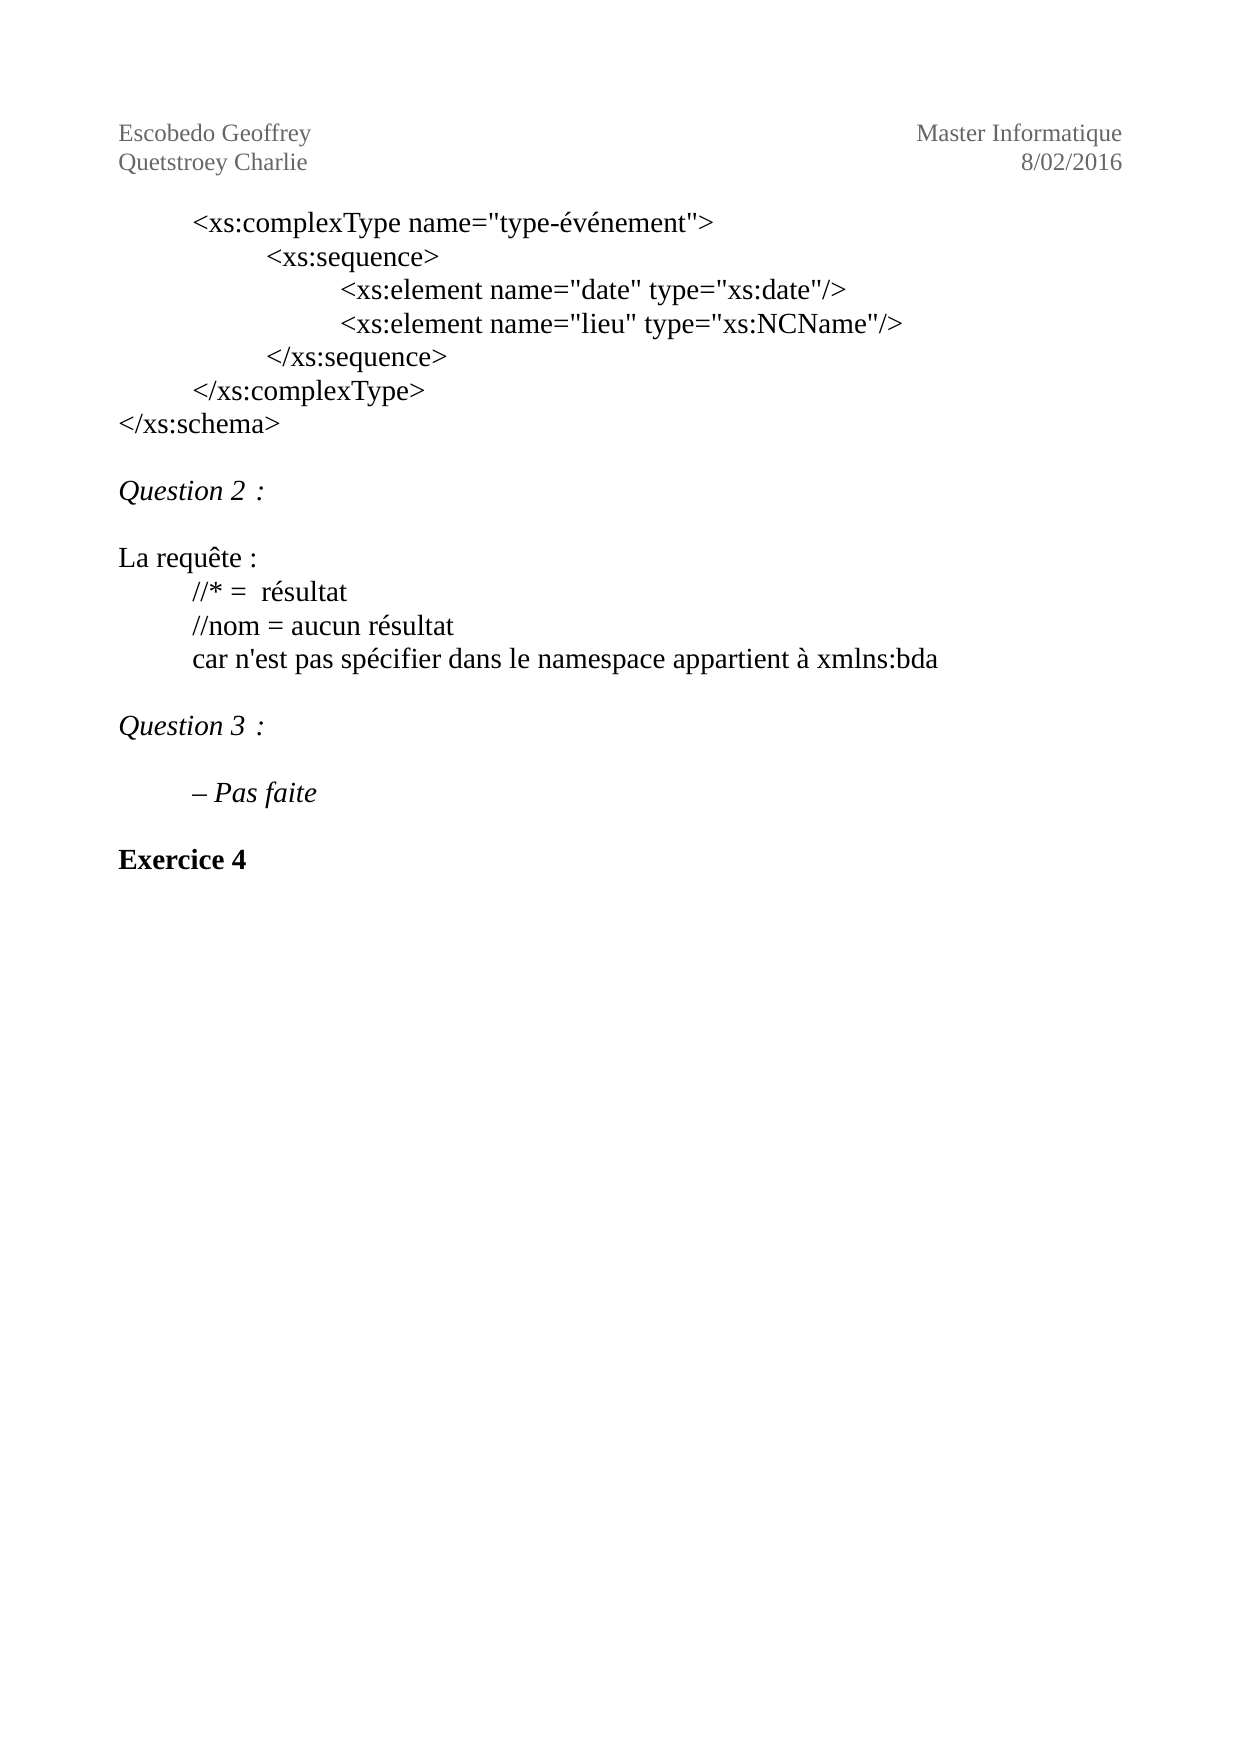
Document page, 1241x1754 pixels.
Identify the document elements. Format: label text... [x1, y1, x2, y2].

text </xs:complexType> [118, 373, 1122, 406]
text //* = résultat [118, 574, 1122, 608]
text </xs:sequence> [118, 339, 1122, 373]
text <xs:complexType name="type-événement"> [118, 205, 1122, 239]
text Exercice 4 [118, 842, 1122, 876]
text <xs:sequence> [118, 239, 1122, 272]
text car n'est pas spécifier dans le namespace appartient à xmlns:bda [118, 641, 1122, 675]
text La requête : [118, 541, 1122, 574]
text <xs:element name="date" type="xs:date"/> [118, 272, 1122, 306]
text Question 3 : [118, 708, 1122, 742]
text </xs:schema> [118, 406, 1122, 440]
text – Pas faite [118, 775, 1122, 809]
text <xs:element name="lieu" type="xs:NCName"/> [118, 306, 1122, 339]
text Question 2 : [118, 473, 1122, 507]
text //nom = aucun résultat [118, 608, 1122, 641]
